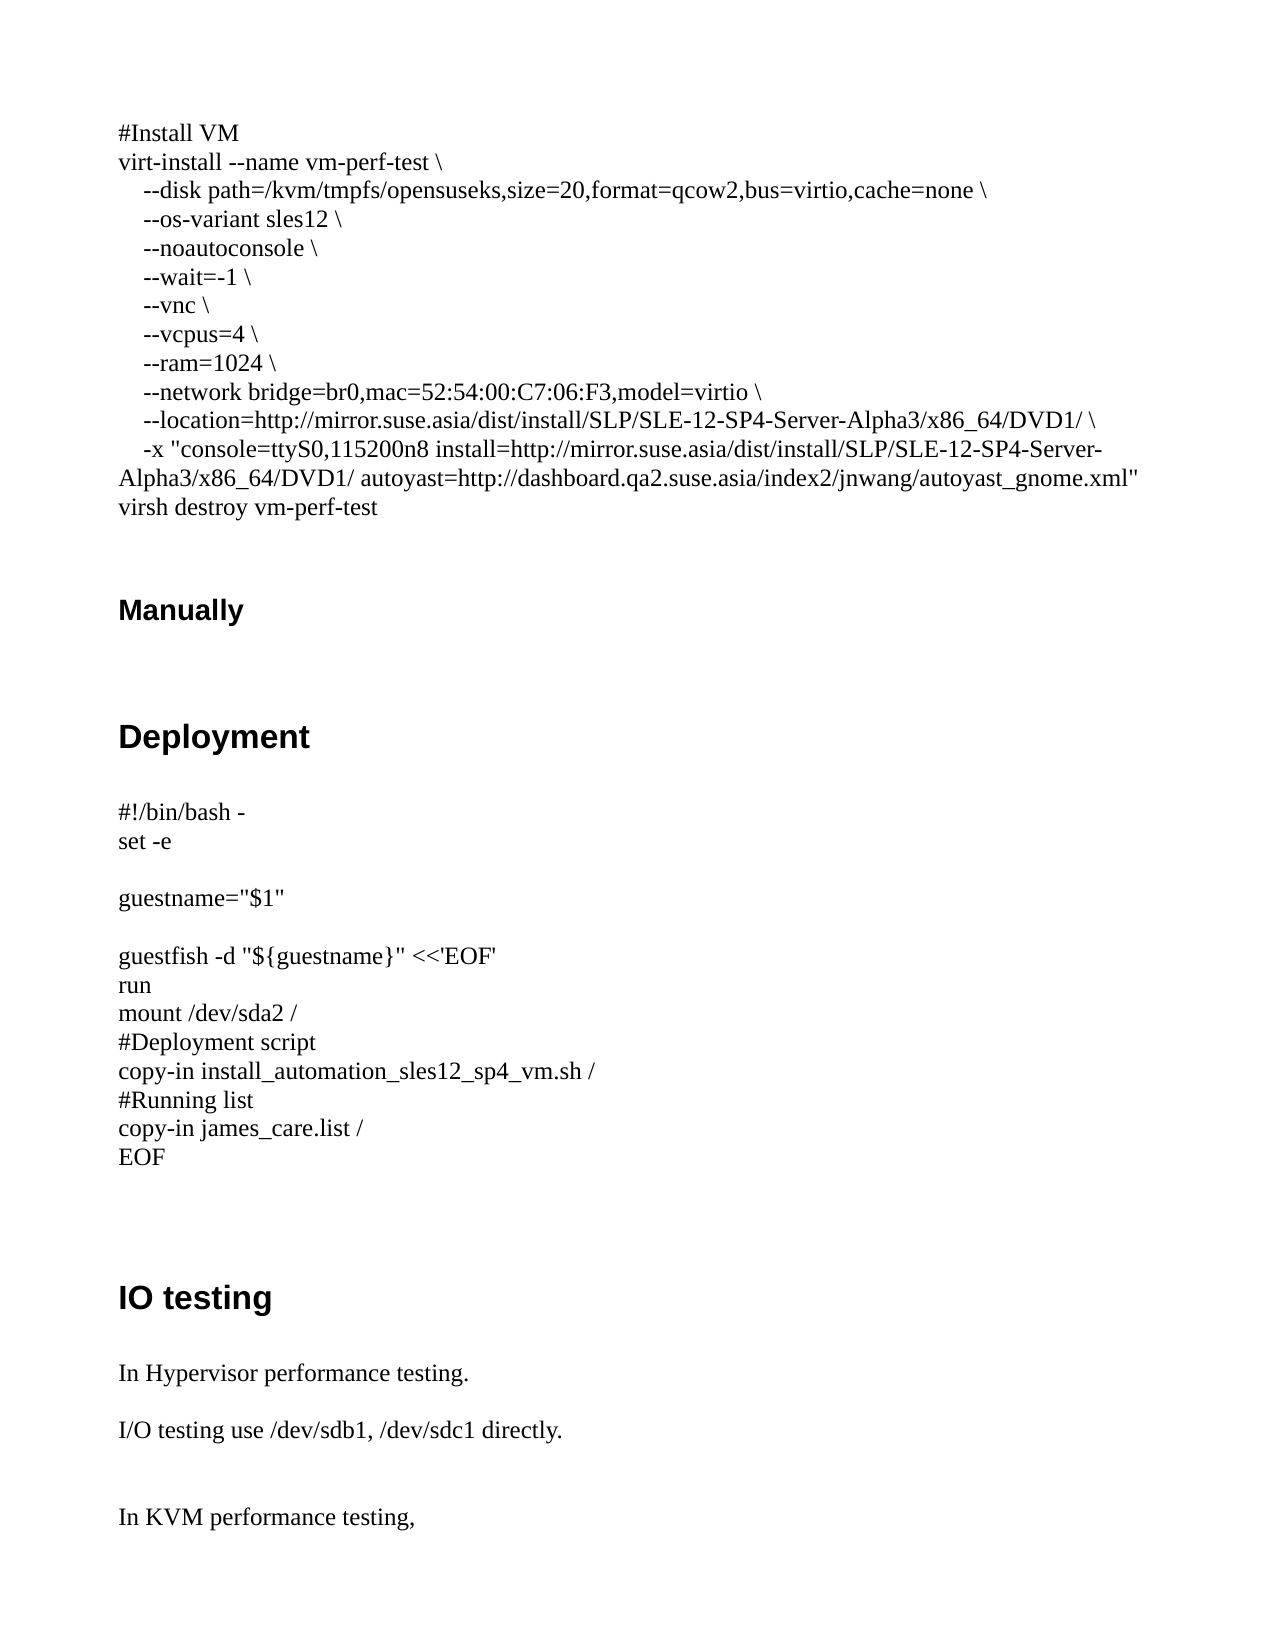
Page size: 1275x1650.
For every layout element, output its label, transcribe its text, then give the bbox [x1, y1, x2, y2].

text virsh destroy vm-perf-test [118, 492, 1157, 521]
text #Running list [118, 1085, 1157, 1113]
text --network bridge=br0,mac=52:54:00:C7:06:F3,model=virtio \ [118, 377, 1157, 406]
subtitle Manually [118, 593, 1157, 626]
text copy-in james_care.list / [118, 1113, 1157, 1142]
text mount /dev/sda2 / [118, 998, 1157, 1027]
text #Deployment script [118, 1027, 1157, 1056]
text --disk path=/kvm/tmpfs/opensuseks,size=20,format=qcow2,bus=virtio,cache=none \ [118, 176, 1157, 204]
subtitle IO testing [118, 1278, 1157, 1317]
text #Install VM [118, 118, 1157, 147]
text guestname="$1" [118, 883, 1157, 912]
text In KVM performance testing, [118, 1502, 1157, 1530]
text guestfish -d "${guestname}" <<'EOF' [118, 941, 1157, 970]
text virt-install --name vm-perf-test \ [118, 147, 1157, 176]
text set -e [118, 826, 1157, 855]
text EOF [118, 1142, 1157, 1171]
text copy-in install_automation_sles12_sp4_vm.sh / [118, 1056, 1157, 1085]
text -x "console=ttyS0,115200n8 install=http://mirror.suse.asia/dist/install/SLP/SLE-12-SP4-Server-Alpha3/x86_64/DVD1/ autoyast=http://dashboard.qa2.suse.asia/index2/jnwang/autoyast_gnome.xml" [118, 434, 1157, 492]
text In Hypervisor performance testing. [118, 1358, 1157, 1387]
text I/O testing use /dev/sdb1, /dev/sdc1 directly. [118, 1415, 1157, 1444]
text run [118, 970, 1157, 998]
text --wait=-1 \ [118, 262, 1157, 291]
text --noautoconsole \ [118, 233, 1157, 262]
text --location=http://mirror.suse.asia/dist/install/SLP/SLE-12-SP4-Server-Alpha3/x86_64/DVD1/ \ [118, 406, 1157, 434]
text --os-variant sles12 \ [118, 204, 1157, 233]
subtitle Deployment [118, 717, 1157, 756]
text --vnc \ [118, 291, 1157, 319]
text --ram=1024 \ [118, 348, 1157, 377]
text #!/bin/bash - [118, 797, 1157, 826]
text --vcpus=4 \ [118, 319, 1157, 348]
